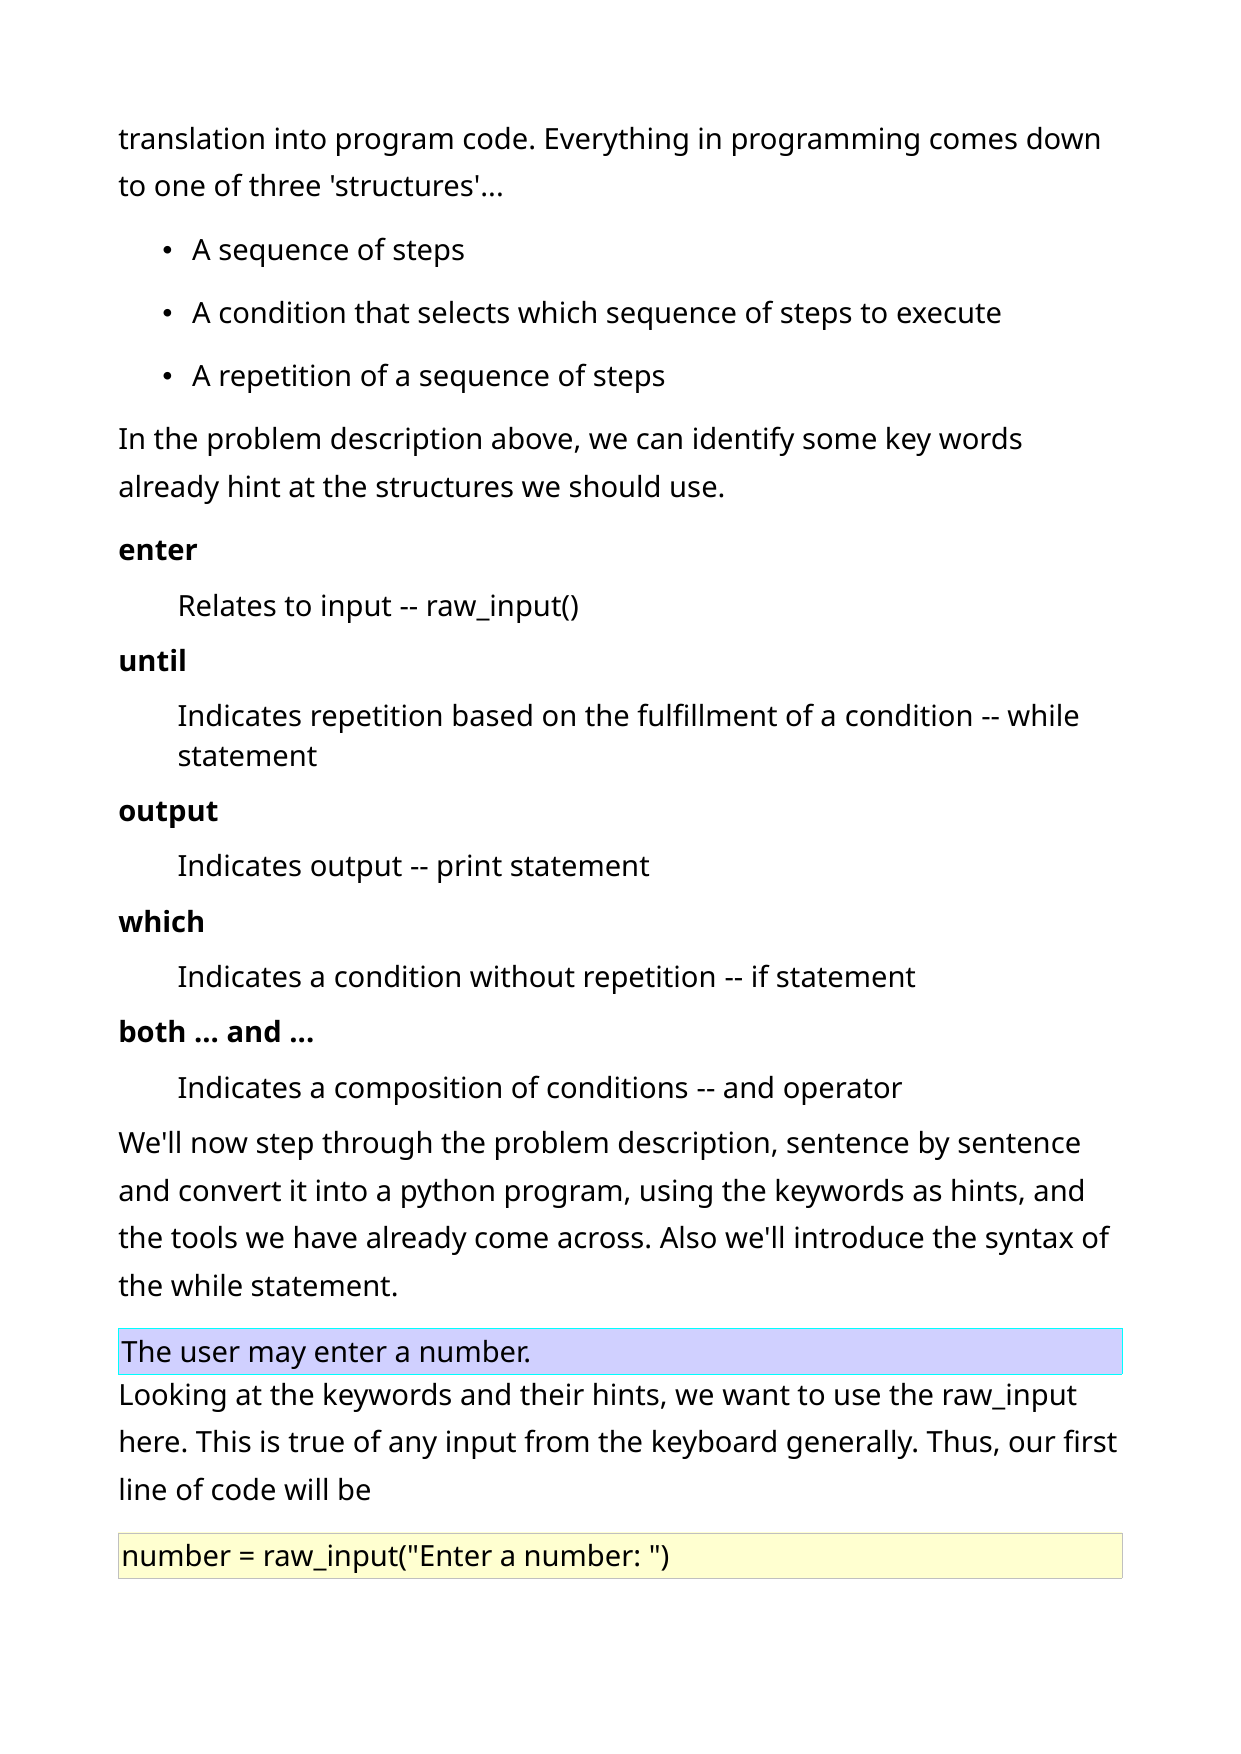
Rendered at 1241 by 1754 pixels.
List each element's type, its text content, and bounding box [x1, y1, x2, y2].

list A sequence of steps [162, 229, 1122, 269]
subtitle enter [118, 529, 1122, 569]
text In the problem description above, we can identify some key words already hint at the structures we should use. [118, 419, 1122, 506]
list Relates to input -- raw_input() [177, 585, 1122, 624]
list Indicates a condition without repetition -- if statement [177, 956, 1122, 996]
text Looking at the keywords and their hints, we want to use the raw_input here. This is true of any input from the keyboard generally. Thus, our first line of code will be [118, 1375, 1122, 1509]
list Indicates output -- print statement [177, 846, 1122, 885]
subtitle both ... and ... [118, 1012, 1122, 1051]
text translation into program code. Everything in programming comes down to one of three 'structures'... [118, 118, 1122, 205]
list A repetition of a sequence of steps [162, 355, 1122, 395]
text The user may enter a number. [119, 1329, 1122, 1374]
subtitle which [118, 901, 1122, 941]
text We'll now step through the problem description, sentence by sentence and convert it into a python program, using the keywords as hints, and the tools we have already come across. Also we'll introduce the syntax of the while statement. [118, 1122, 1122, 1305]
subtitle until [118, 640, 1122, 680]
text number = raw_input("Enter a number: ") [119, 1534, 1122, 1578]
list A condition that selects which sequence of steps to execute [162, 292, 1122, 332]
list Indicates a composition of conditions -- and operator [177, 1067, 1122, 1107]
list Indicates repetition based on the fulfillment of a condition -- while statement [177, 695, 1122, 775]
subtitle output [118, 790, 1122, 830]
